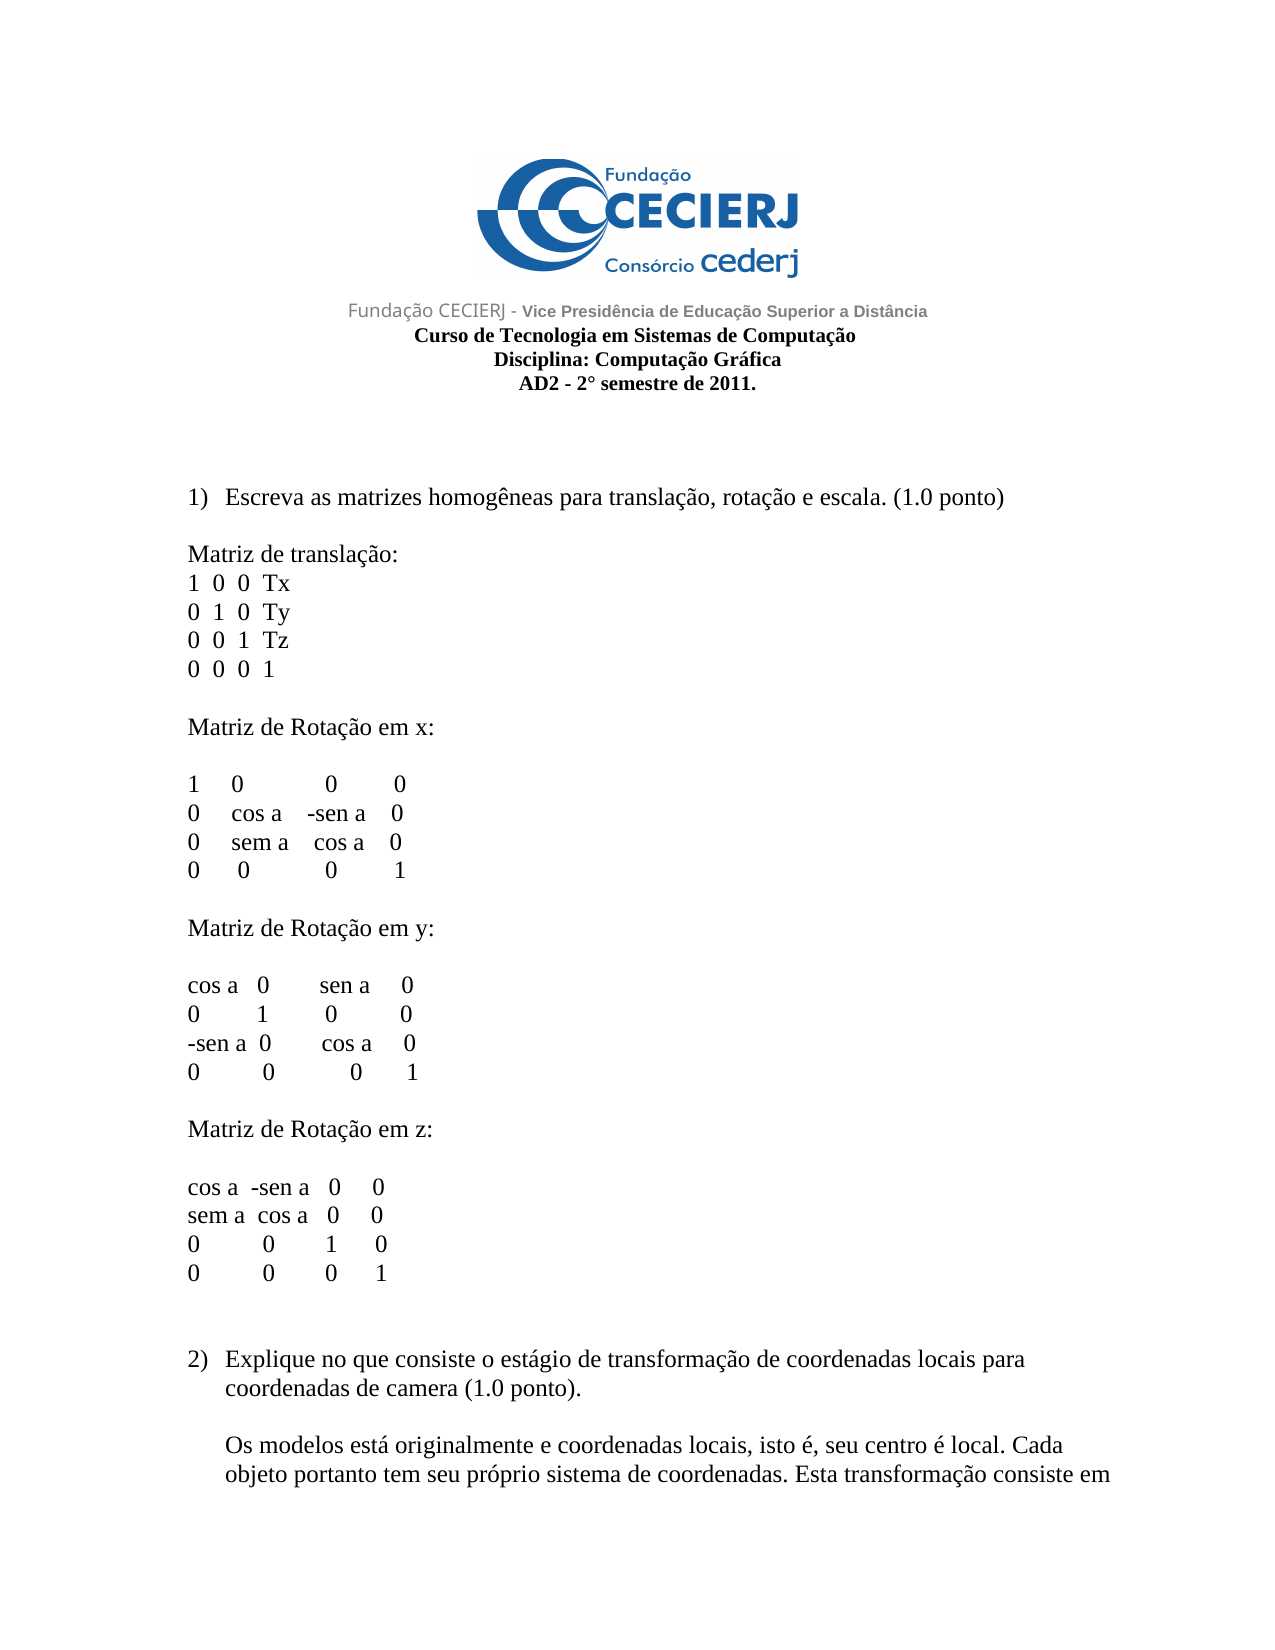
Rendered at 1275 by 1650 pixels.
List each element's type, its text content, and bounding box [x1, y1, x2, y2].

text 0 1 0 Ty [187, 597, 1125, 625]
text Matriz de Rotação em x: [187, 712, 1125, 740]
text Matriz de Rotação em z: [187, 1114, 1125, 1143]
text 0 0 0 1 [187, 1057, 1125, 1085]
text Curso de Tecnologia em Sistemas de Computação [150, 323, 1125, 347]
text 1 0 0 0 [187, 769, 1125, 798]
text 0 0 0 1 [187, 855, 1125, 884]
text 0 sem a cos a 0 [187, 827, 1125, 855]
text Matriz de translação: [187, 539, 1125, 568]
text 1 0 0 Tx [187, 568, 1125, 597]
text -sen a 0 cos a 0 [187, 1028, 1125, 1057]
text 0 1 0 0 [187, 999, 1125, 1028]
text Matriz de Rotação em y: [187, 913, 1125, 942]
text 0 0 1 Tz [187, 625, 1125, 654]
text cos a 0 sen a 0 [187, 970, 1125, 999]
text 0 cos a -sen a 0 [187, 798, 1125, 827]
text cos a -sen a 0 0 [187, 1172, 1125, 1200]
text 0 0 0 1 [187, 654, 1125, 683]
text AD2 - 2° semestre de 2011. [150, 371, 1125, 395]
text sem a cos a 0 0 [187, 1200, 1125, 1229]
list Escreva as matrizes homogêneas para translação, rotação e escala. (1.0 ponto) [187, 482, 1125, 510]
text 0 0 0 1 [187, 1258, 1125, 1287]
text Fundação CECIERJ - Vice Presidência de Educação Superior a Distância [150, 298, 1125, 323]
text 0 0 1 0 [187, 1229, 1125, 1258]
list Explique no que consiste o estágio de transformação de coordenadas locais para coordenadas de camera (1.0 ponto). [187, 1344, 1125, 1402]
text Disciplina: Computação Gráfica [150, 347, 1125, 371]
picture [477, 159, 798, 278]
list Os modelos está originalmente e coordenadas locais, isto é, seu centro é local. Cada objeto portanto tem seu próprio sistema de coordenadas. Esta transformação consiste em [187, 1430, 1125, 1488]
